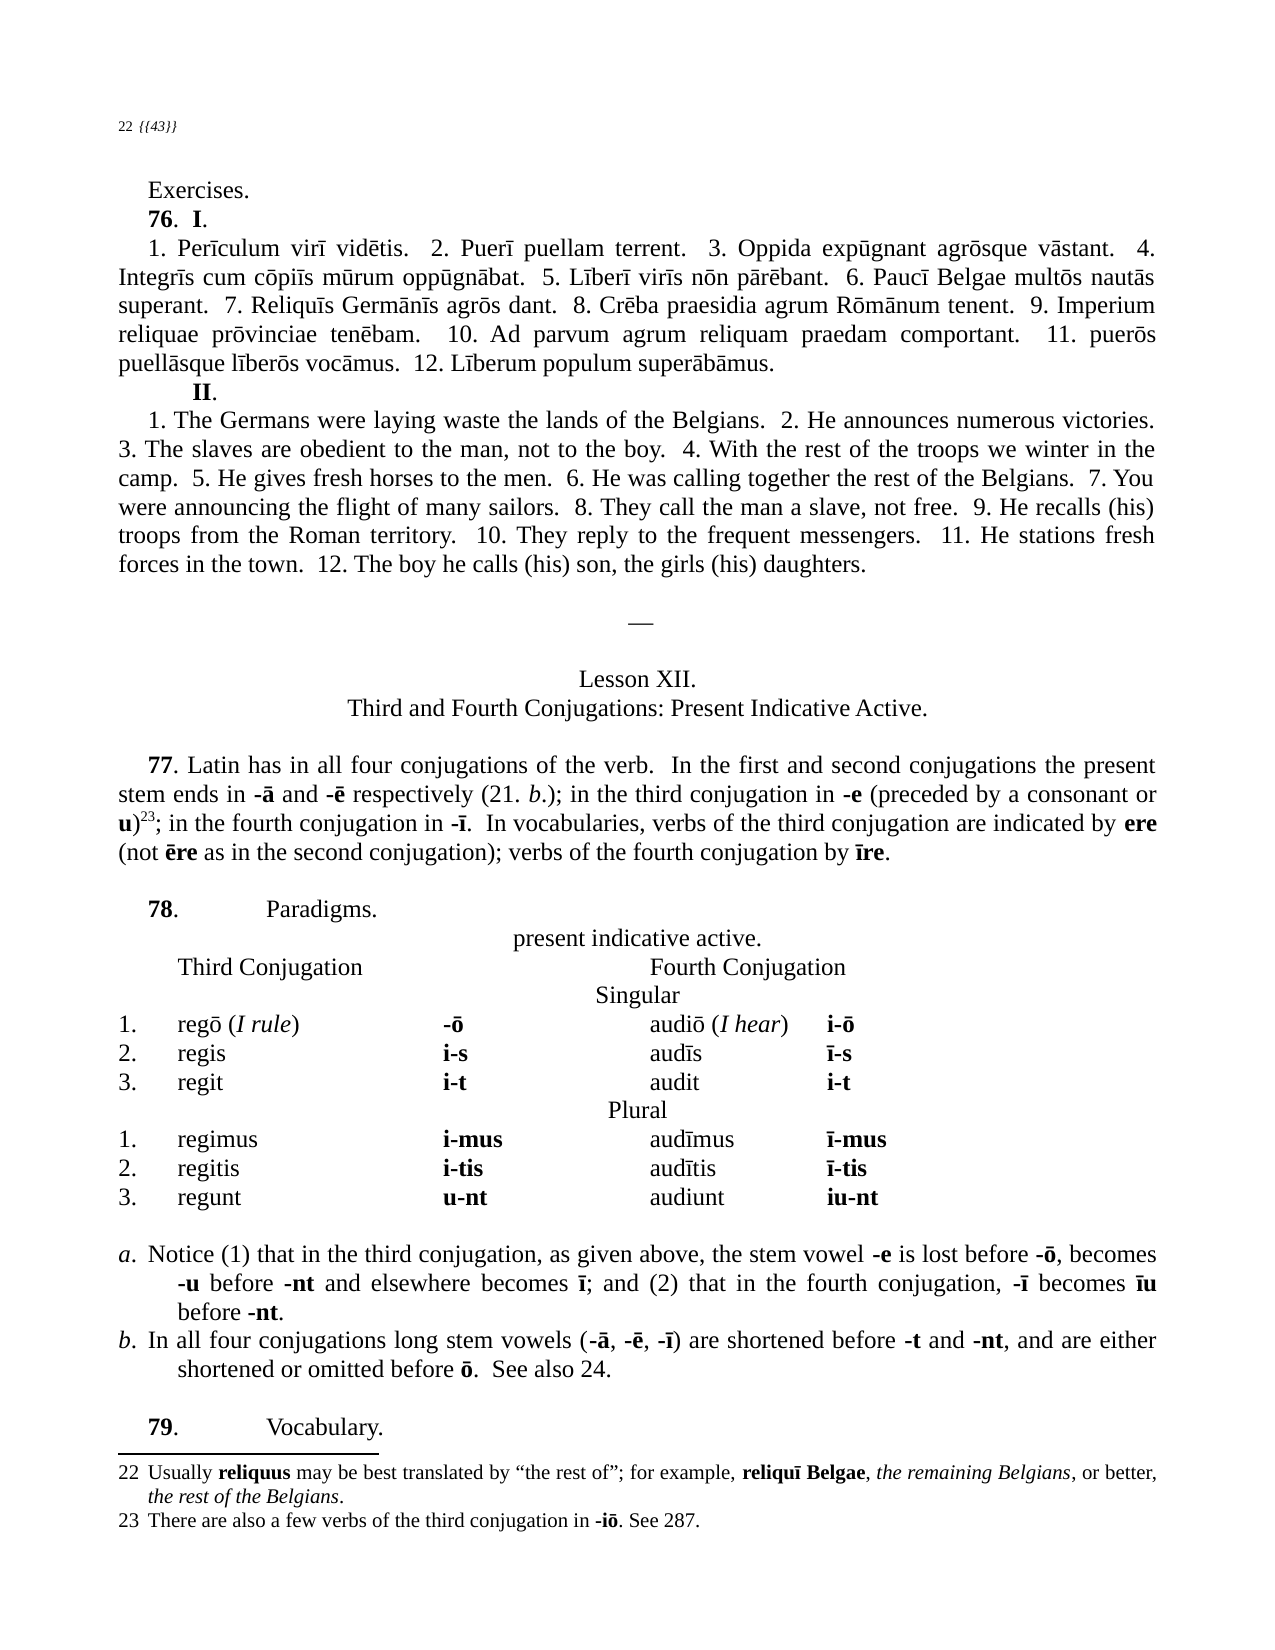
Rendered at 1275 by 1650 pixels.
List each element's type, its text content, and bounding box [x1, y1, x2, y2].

text 2. regis i-s audīs ī-s [118, 1038, 1157, 1067]
text 1. regō (I rule) -ō audiō (I hear) i-ō [118, 1009, 1157, 1038]
text 3. regit i-t audit i-t [118, 1067, 1157, 1096]
text 77. Latin has in all four conjugations of the verb. In the first and second conjugations the present stem ends in -ā and -ē respectively (21. b.); in the third conjugation in -e (preceded by a consonant or u); in the fourth conjugation in -ī. In vocabularies, verbs of the third conjugation are indicated by ere (not ēre as in the second conjugation); verbs of the fourth conjugation by īre. [118, 751, 1157, 866]
text Singular [118, 981, 1157, 1009]
text b. In all four conjugations long stem vowels (-ā, -ē, -ī) are shortened before -t and -nt, and are either shortened or omitted before ō. See also 24. [118, 1326, 1157, 1383]
text Third Conjugation Fourth Conjugation [118, 952, 1157, 981]
text 78. Paradigms. [118, 894, 1157, 923]
text 1. The Germans were laying waste the lands of the Belgians. 2. He announces numerous victories. 3. The slaves are obedient to the man, not to the boy. 4. With the rest of the troops we winter in the camp. 5. He gives fresh horses to the men. 6. He was calling together the rest of the Belgians. 7. You were announcing the flight of many sailors. 8. They call the man a slave, not free. 9. He recalls (his) troops from the Roman territory. 10. They reply to the frequent messengers. 11. He stations fresh forces in the town. 12. The boy he calls (his) son, the girls (his) daughters. [118, 406, 1157, 578]
text 1. regimus i-mus audīmus ī-mus [118, 1124, 1157, 1153]
text — [118, 607, 1157, 636]
text 1. Perīculum virī vidētis. 2. Puerī puellam terrent. 3. Oppida expūgnant agrōsque vāstant. 4. Integrīs cum cōpiīs mūrum oppūgnābat. 5. Līberī virīs nōn pārēbant. 6. Paucī Belgae multōs nautās superant. 7. Reliquīs Germānīs agrōs dant. 8. Crēba praesidia agrum Rōmānum tenent. 9. Imperium reliquae prōvinciae tenēbam. 10. Ad parvum agrum reliquam praedam comportant. 11. puerōs puellāsque līberōs vocāmus. 12. Līberum populum superābāmus. [118, 233, 1157, 377]
text 3. regunt u-nt audiunt iu-nt [118, 1182, 1157, 1211]
text {{43}} [118, 118, 1157, 147]
text 79. Vocabulary. [118, 1412, 1157, 1441]
text Usually reliquus may be best translated by “the rest of”; for example, reliquī Belgae, the remaining Belgians, or better, the rest of the Belgians. [118, 1460, 1157, 1508]
text a. Notice (1) that in the third conjugation, as given above, the stem vowel -e is lost before -ō, becomes -u before -nt and elsewhere becomes ī; and (2) that in the fourth conjugation, -ī becomes īu before -nt. [118, 1239, 1157, 1326]
text Third and Fourth Conjugations: Present Indicative Active. [118, 693, 1157, 722]
text 76. I. [118, 204, 1157, 233]
text Lesson XII. [118, 664, 1157, 693]
text present indicative active. [118, 923, 1157, 952]
text There are also a few verbs of the third conjugation in -iō. See 287. [118, 1508, 1157, 1532]
text II. [118, 377, 1157, 406]
text 2. regitis i-tis audītis ī-tis [118, 1153, 1157, 1182]
text Exercises. [118, 176, 1157, 204]
text Plural [118, 1096, 1157, 1124]
